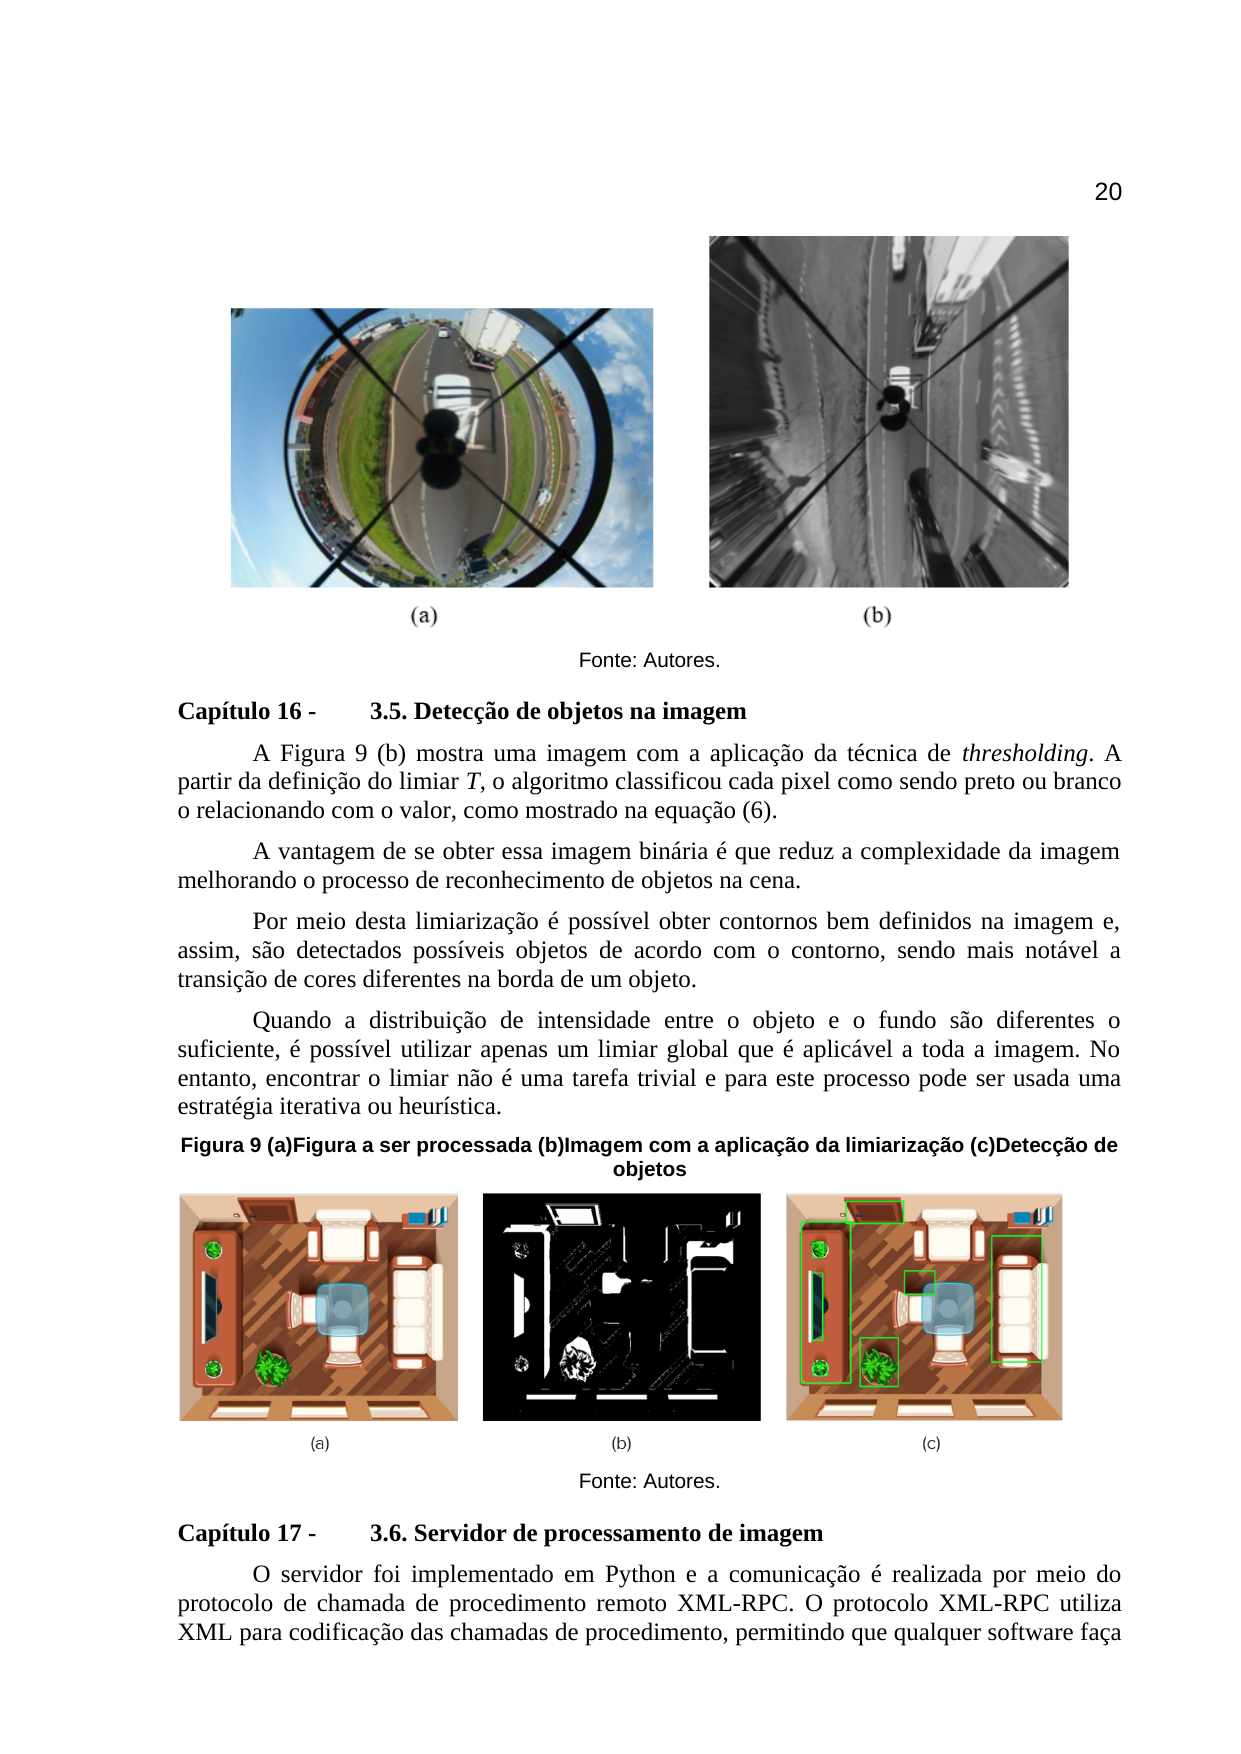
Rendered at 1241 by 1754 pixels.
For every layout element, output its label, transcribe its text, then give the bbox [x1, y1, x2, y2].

text Quando a distribuição de intensidade entre o objeto e o fundo são diferentes o suficiente, é possível utilizar apenas um limiar global que é aplicável a toda a imagem. No entanto, encontrar o limiar não é uma tarefa trivial e para este processo pode ser usada uma estratégia iterativa ou heurística. [177, 1005, 1122, 1120]
text Fonte: Autores. [177, 647, 1122, 671]
text Por meio desta limiarização é possível obter contornos bem definidos na imagem e, assim, são detectados possíveis objetos de acordo com o contorno, sendo mais notável a transição de cores diferentes na borda de um objeto. [177, 906, 1122, 993]
text Fonte: Autores. [177, 1469, 1122, 1493]
text A Figura 9 (b) mostra uma imagem com a aplicação da técnica de thresholding. A partir da definição do limiar T, o algoritmo classificou cada pixel como sendo preto ou branco o relacionando com o valor, como mostrado na equação (6). [177, 738, 1122, 824]
subtitle 3.6. Servidor de processamento de imagem [177, 1518, 1122, 1547]
subtitle 3.5. Detecção de objetos na imagem [177, 696, 1122, 725]
text A vantagem de se obter essa imagem binária é que reduz a complexidade da imagem melhorando o processo de reconhecimento de objetos na cena. [177, 836, 1122, 894]
text O servidor foi implementado em Python e a comunicação é realizada por meio do protocolo de chamada de procedimento remoto XML-RPC. O protocolo XML-RPC utiliza XML para codificação das chamadas de procedimento, permitindo que qualquer software faça [177, 1559, 1122, 1646]
text Figura 9 (a)Figura a ser processada (b)Imagem com a aplicação da limiarização (c)Detecção de objetos [177, 1133, 1122, 1181]
